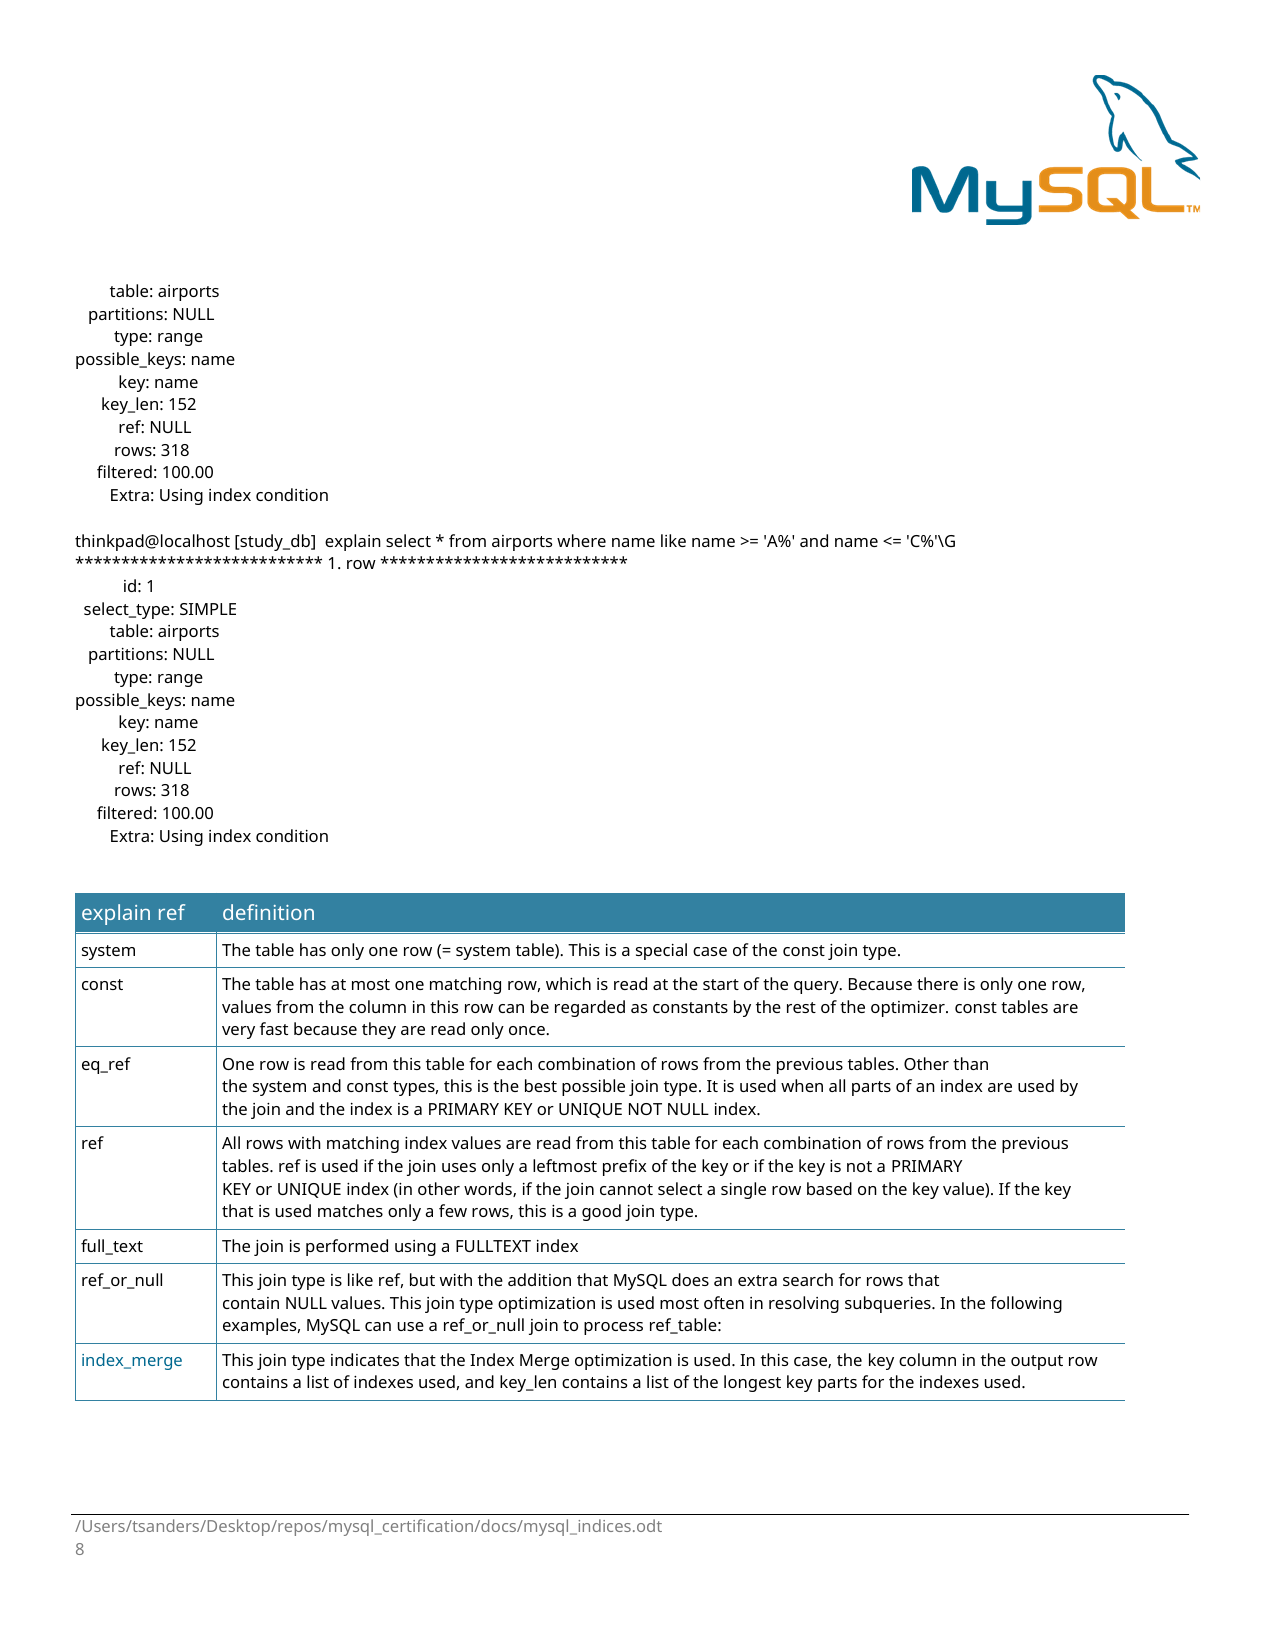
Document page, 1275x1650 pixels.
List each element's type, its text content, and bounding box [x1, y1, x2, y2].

table_cell This join type is like ref, but with the addition that MySQL does an extra search for rows that contain NULL values. This join type optimization is used most often in resolving subqueries. In the following examples, MySQL can use a ref_or_null join to process ref_table: [217, 1264, 1125, 1342]
table_cell The table has only one row (= system table). This is a special case of the const join type. [217, 934, 1125, 967]
table_cell ref [76, 1127, 216, 1228]
table_cell eq_ref [76, 1047, 216, 1126]
text key: name [75, 711, 1185, 733]
text ref: NULL [75, 416, 1185, 438]
text Extra: Using index condition [75, 484, 1185, 506]
table_cell index_merge [76, 1344, 216, 1399]
text key: name [75, 370, 1185, 393]
table_cell ref_or_null [76, 1264, 216, 1342]
picture [912, 75, 1200, 225]
text partitions: NULL [75, 302, 1185, 325]
text table: airports [75, 620, 1185, 643]
text Extra: Using index condition [75, 824, 1185, 847]
table_header explain ref [76, 894, 216, 932]
text table: airports [75, 279, 1185, 302]
text ref: NULL [75, 756, 1185, 779]
table_cell full_text [76, 1230, 216, 1263]
text id: 1 [75, 574, 1185, 597]
text *************************** 1. row *************************** [75, 552, 1185, 574]
table_cell This join type indicates that the Index Merge optimization is used. In this case, the key column in the output row contains a list of indexes used, and key_len contains a list of the longest key parts for the indexes used. [217, 1344, 1125, 1399]
table_cell The join is performed using a FULLTEXT index [217, 1230, 1125, 1263]
text key_len: 152 [75, 733, 1185, 756]
table_cell system [76, 934, 216, 967]
text rows: 318 [75, 779, 1185, 802]
text thinkpad@localhost [study_db] explain select * from airports where name like name >= 'A%' and name <= 'C%'\G [75, 529, 1185, 552]
table_header definition [217, 894, 1125, 932]
text filtered: 100.00 [75, 461, 1185, 484]
table_cell One row is read from this table for each combination of rows from the previous tables. Other than the system and const types, this is the best possible join type. It is used when all parts of an index are used by the join and the index is a PRIMARY KEY or UNIQUE NOT NULL index. [217, 1047, 1125, 1126]
text filtered: 100.00 [75, 802, 1185, 824]
text rows: 318 [75, 438, 1185, 461]
table_cell All rows with matching index values are read from this table for each combination of rows from the previous tables. ref is used if the join uses only a leftmost prefix of the key or if the key is not a PRIMARY KEY or UNIQUE index (in other words, if the join cannot select a single row based on the key value). If the key that is used matches only a few rows, this is a good join type. [217, 1127, 1125, 1228]
table_cell const [76, 968, 216, 1046]
text possible_keys: name [75, 347, 1185, 370]
text partitions: NULL [75, 643, 1185, 665]
text key_len: 152 [75, 393, 1185, 416]
text type: range [75, 665, 1185, 688]
text select_type: SIMPLE [75, 597, 1185, 620]
text possible_keys: name [75, 688, 1185, 711]
text type: range [75, 325, 1185, 347]
table_cell The table has at most one matching row, which is read at the start of the query. Because there is only one row, values from the column in this row can be regarded as constants by the rest of the optimizer. const tables are very fast because they are read only once. [217, 968, 1125, 1046]
picture [1108, 75, 1200, 176]
